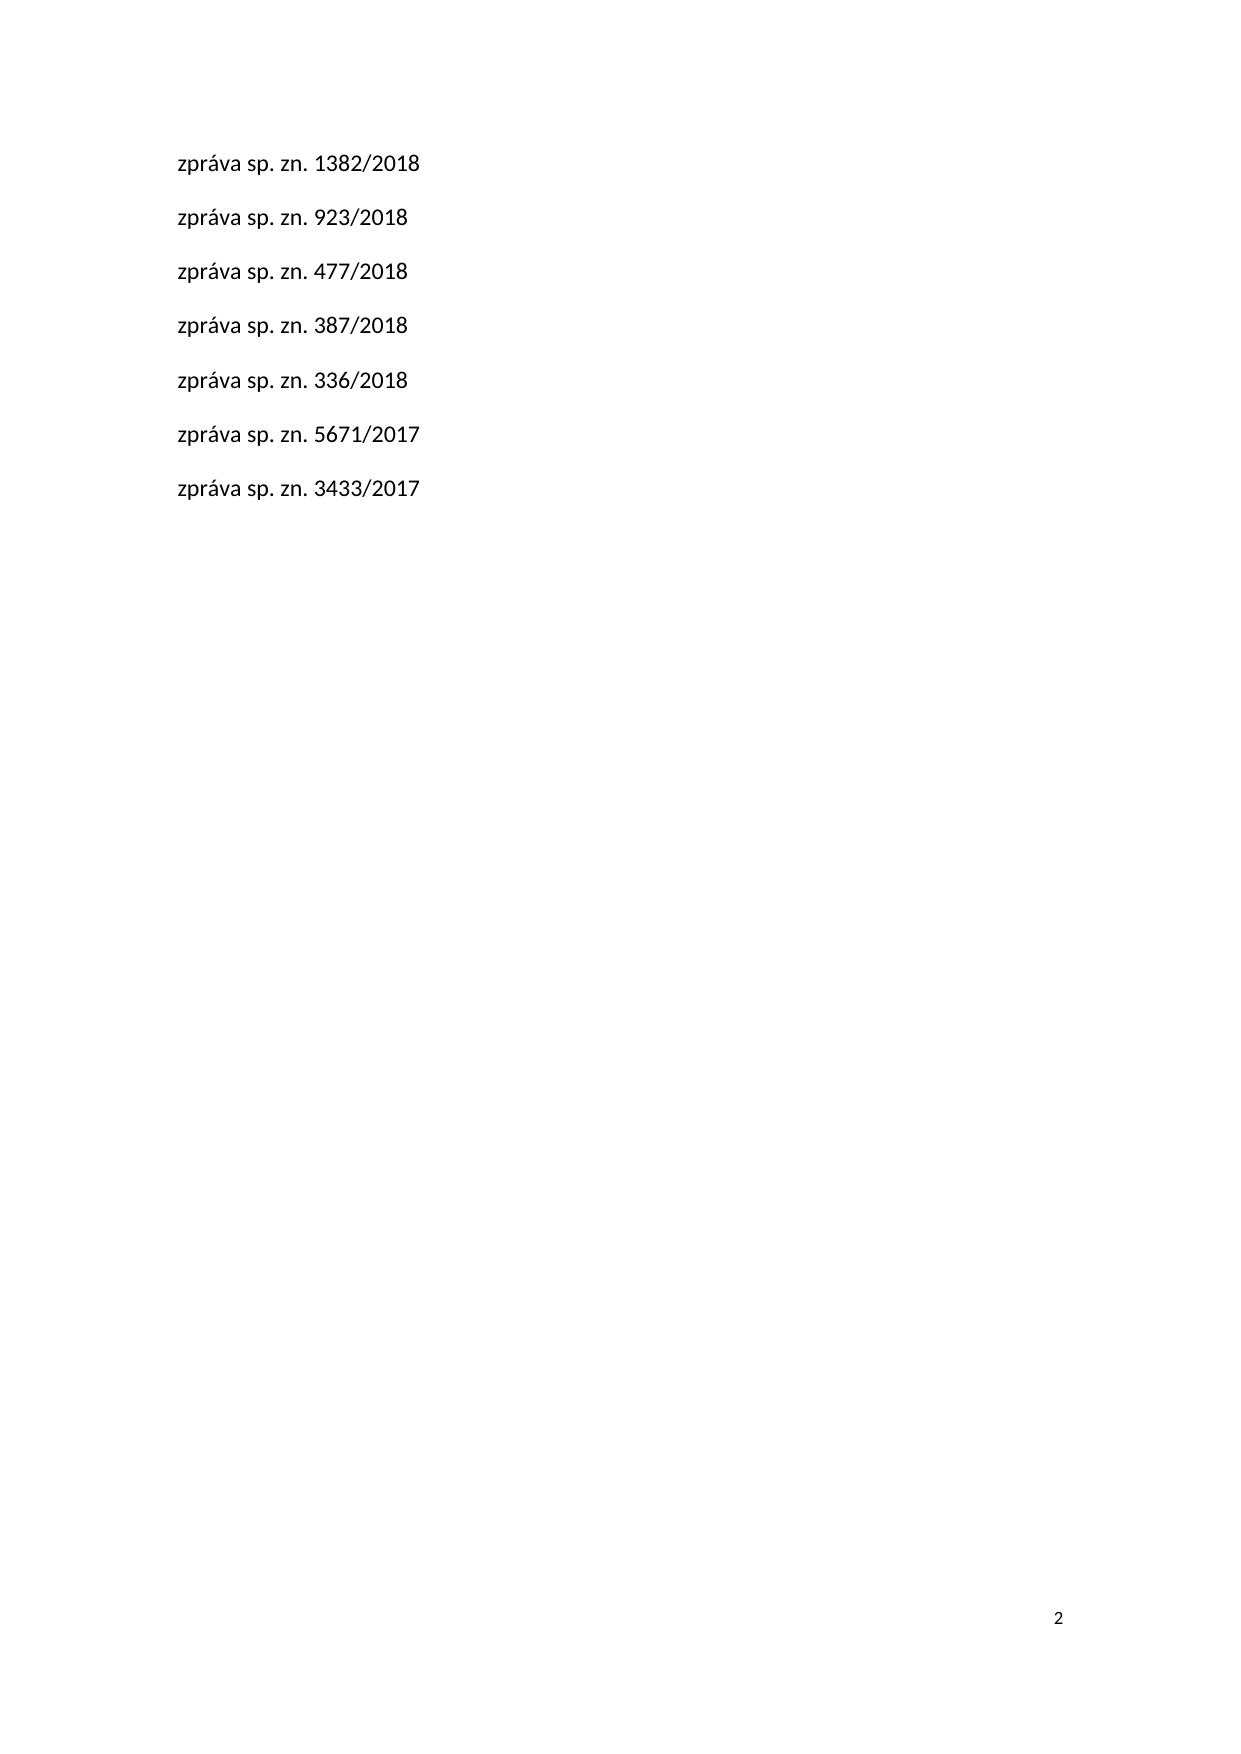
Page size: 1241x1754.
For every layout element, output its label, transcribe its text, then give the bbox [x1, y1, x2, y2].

text zpráva sp. zn. 477/2018 [177, 256, 1063, 286]
text zpráva sp. zn. 923/2018 [177, 202, 1063, 231]
text zpráva sp. zn. 336/2018 [177, 365, 1063, 394]
text zpráva sp. zn. 5671/2017 [177, 419, 1063, 448]
text zpráva sp. zn. 3433/2017 [177, 473, 1063, 503]
text zpráva sp. zn. 387/2018 [177, 311, 1063, 340]
text zpráva sp. zn. 1382/2018 [177, 148, 1063, 177]
